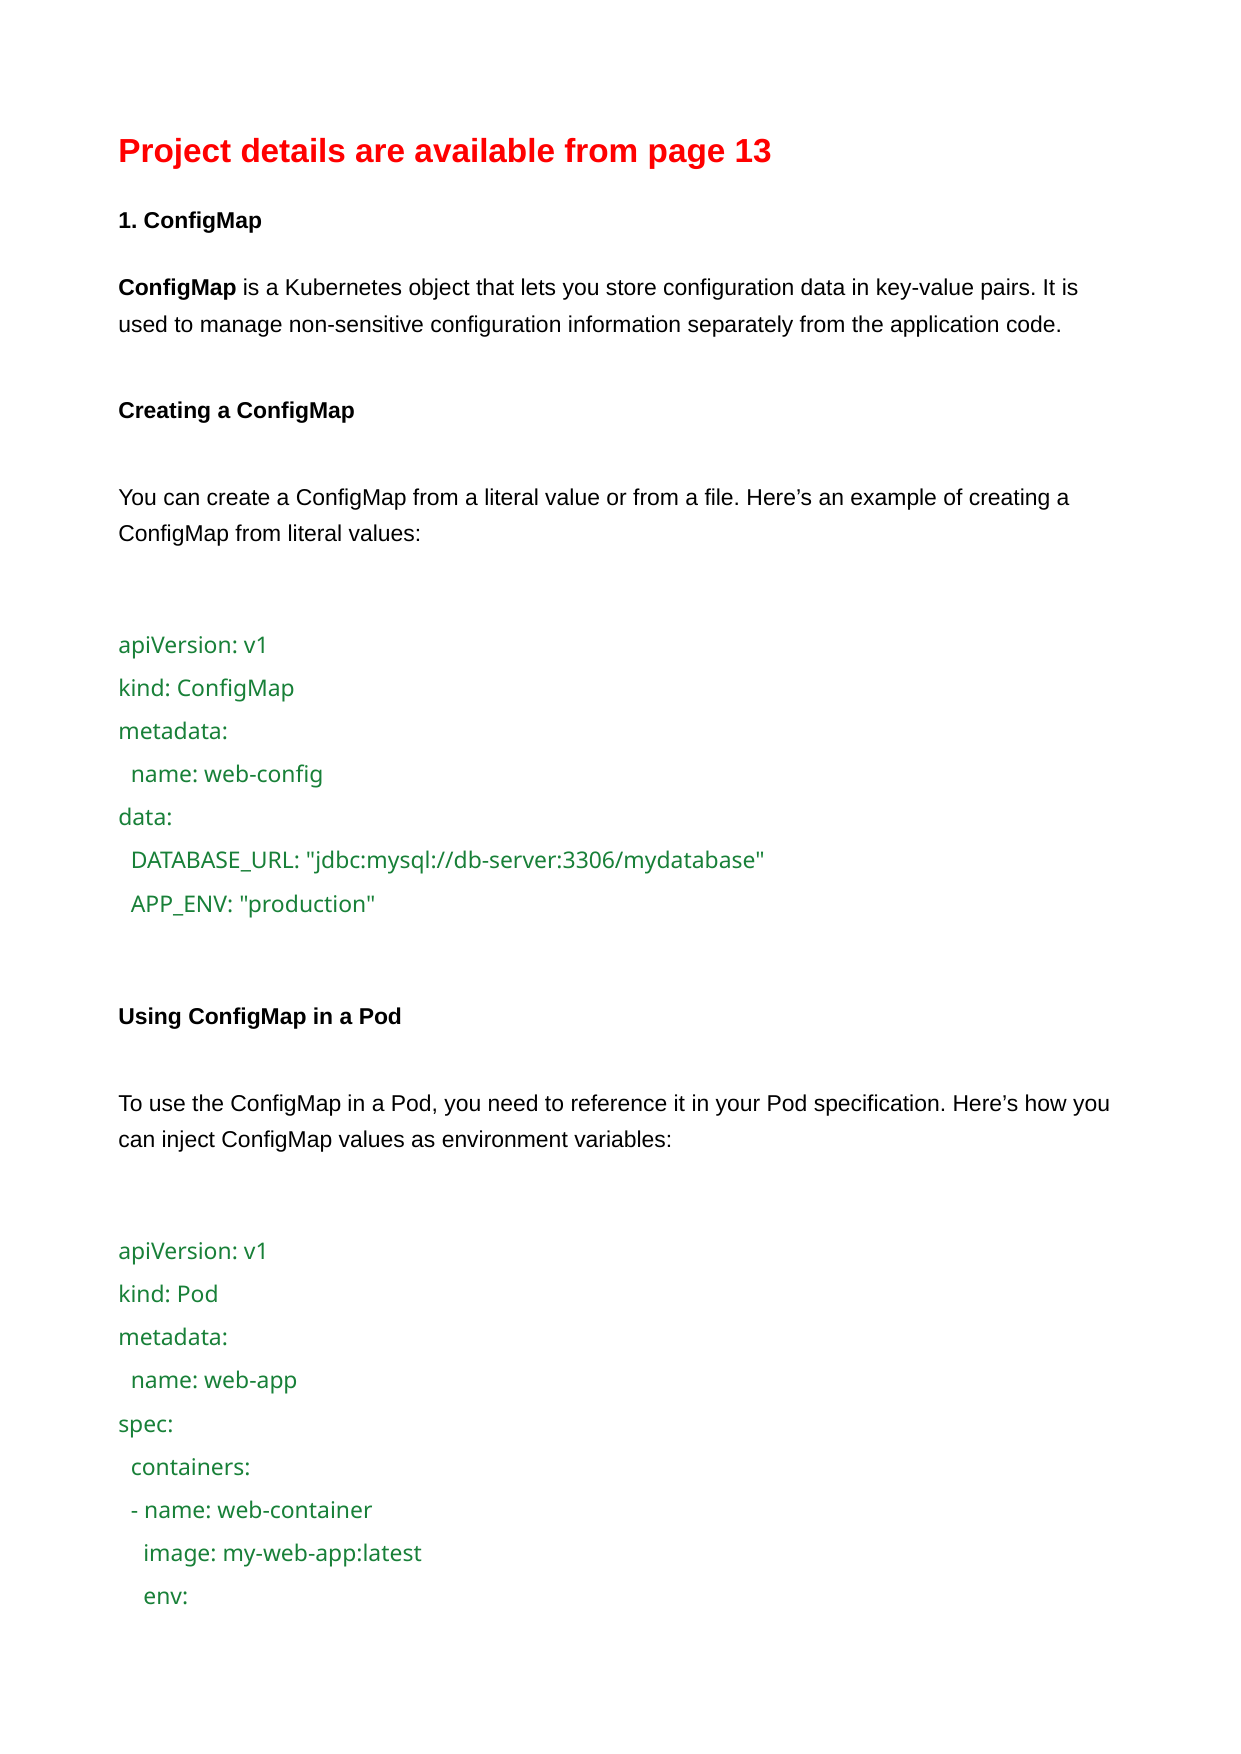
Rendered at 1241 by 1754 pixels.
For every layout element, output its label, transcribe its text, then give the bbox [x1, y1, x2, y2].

text APP_ENV: "production" [118, 888, 1122, 919]
text spec: [118, 1407, 1122, 1439]
text You can create a ConfigMap from a literal value or from a file. Here’s an example of creating a ConfigMap from literal values: [118, 483, 1122, 546]
text ConfigMap is a Kubernetes object that lets you store configuration data in key-value pairs. It is used to manage non-sensitive configuration information separately from the application code. [118, 272, 1122, 337]
text Using ConfigMap in a Pod [118, 1003, 1122, 1030]
text name: web-config [118, 758, 1122, 789]
text kind: ConfigMap [118, 672, 1122, 703]
subtitle 1. ConfigMap [118, 207, 1122, 233]
text data: [118, 801, 1122, 833]
text metadata: [118, 715, 1122, 746]
text - name: web-container [118, 1494, 1122, 1525]
text To use the ConfigMap in a Pod, you need to reference it in your Pod specification. Here’s how you can inject ConfigMap values as environment variables: [118, 1090, 1122, 1152]
text apiVersion: v1 [118, 629, 1122, 660]
text metadata: [118, 1321, 1122, 1352]
text Creating a ConfigMap [118, 397, 1122, 423]
text kind: Pod [118, 1278, 1122, 1309]
text containers: [118, 1451, 1122, 1482]
text name: web-app [118, 1364, 1122, 1396]
text env: [118, 1580, 1122, 1611]
subtitle Project details are available from page 13 [118, 131, 1122, 169]
text apiVersion: v1 [118, 1235, 1122, 1266]
text image: my-web-app:latest [118, 1537, 1122, 1568]
text DATABASE_URL: "jdbc:mysql://db-server:3306/mydatabase" [118, 844, 1122, 876]
